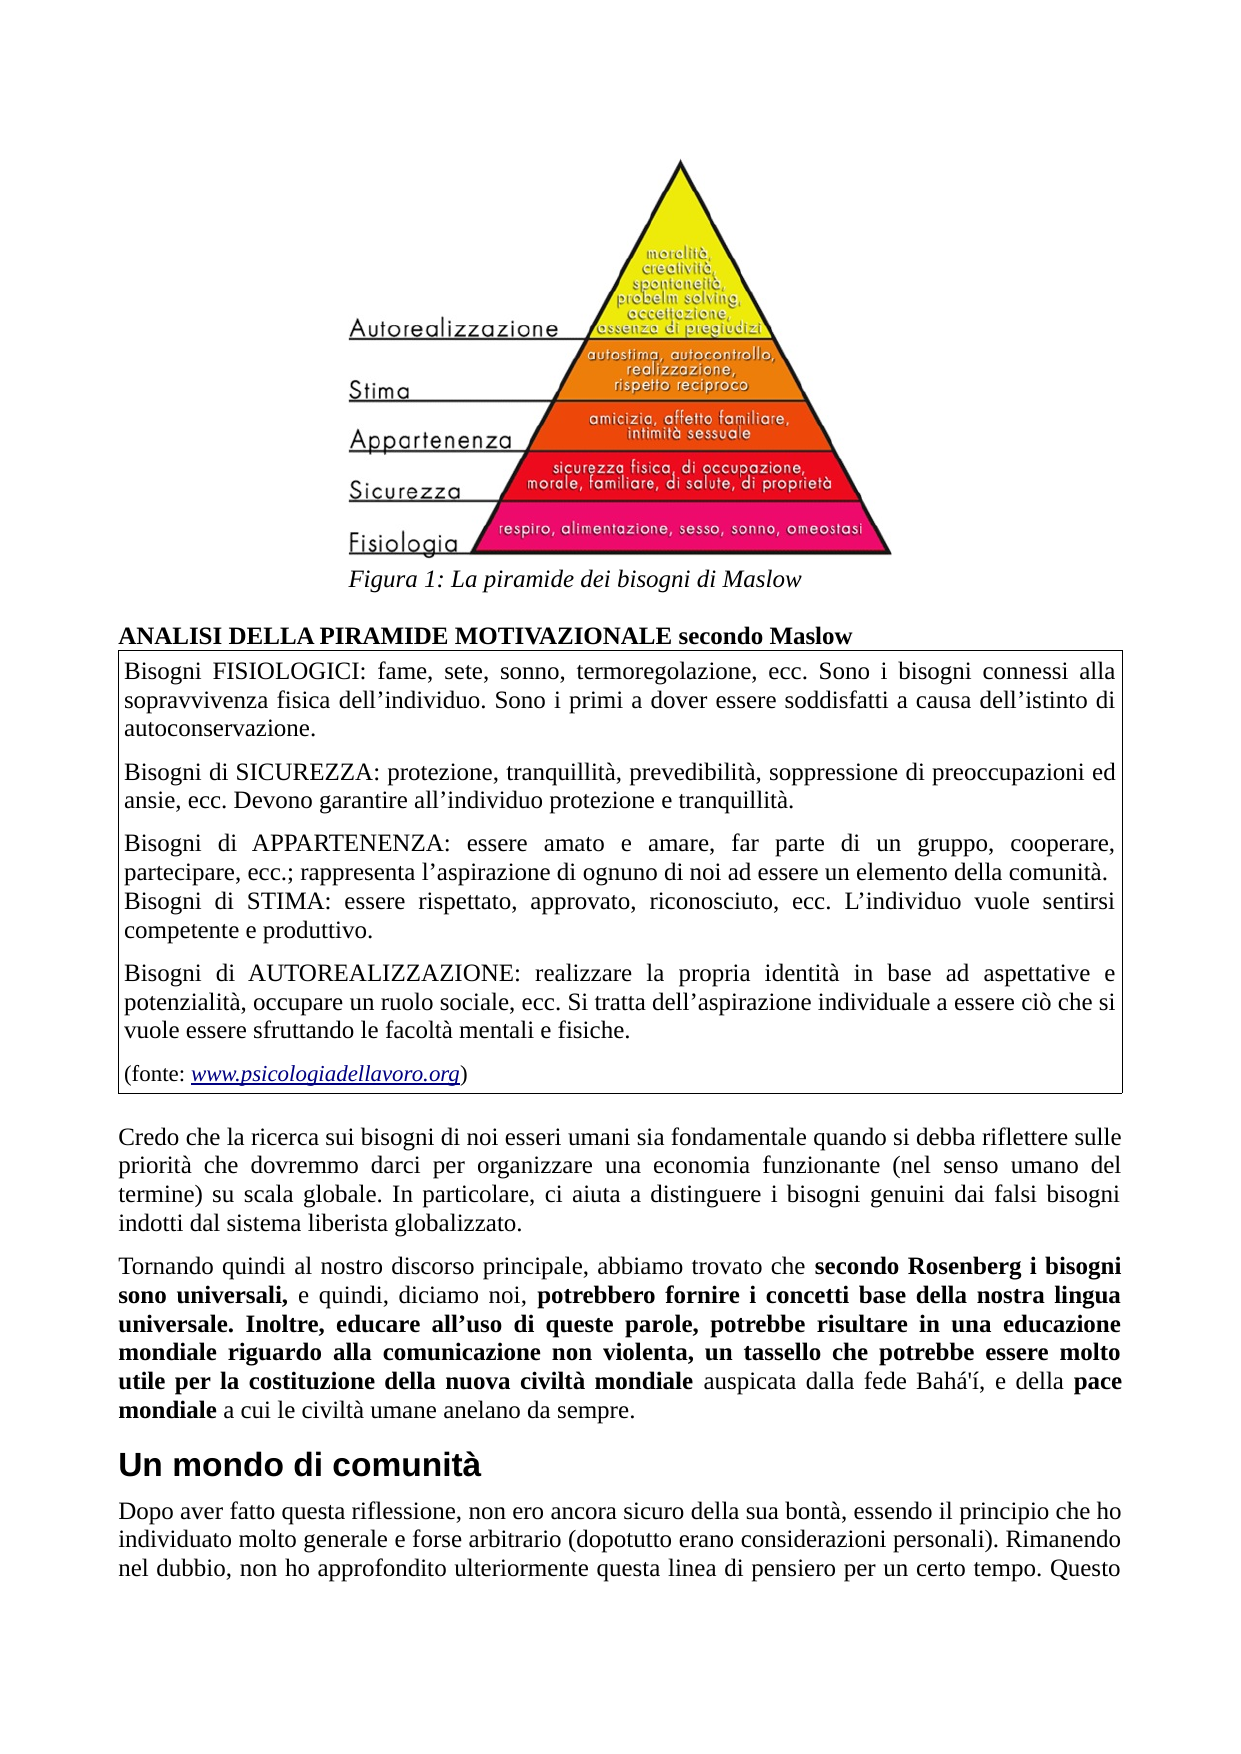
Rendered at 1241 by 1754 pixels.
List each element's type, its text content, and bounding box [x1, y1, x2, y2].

text Tornando quindi al nostro discorso principale, abbiamo trovato che secondo Rosenberg i bisogni sono universali, e quindi, diciamo noi, potrebbero fornire i concetti base della nostra lingua universale. Inoltre, educare all’uso di queste parole, potrebbe risultare in una educazione mondiale riguardo alla comunicazione non violenta, un tassello che potrebbe essere molto utile per la costituzione della nuova civiltà mondiale auspicata dalla fede Bahá'í, e della pace mondiale a cui le civiltà umane anelano da sempre. [118, 1251, 1122, 1424]
text Figura 1: La piramide dei bisogni di Maslow [348, 559, 892, 593]
picture [348, 158, 892, 559]
text ANALISI DELLA PIRAMIDE MOTIVAZIONALE secondo Maslow [118, 621, 1122, 650]
subtitle Un mondo di comunità [118, 1444, 1122, 1483]
text Credo che la ricerca sui bisogni di noi esseri umani sia fondamentale quando si debba riflettere sulle priorità che dovremmo darci per organizzare una economia funzionante (nel senso umano del termine) su scala globale. In particolare, ci aiuta a distinguere i bisogni genuini dai falsi bisogni indotti dal sistema liberista globalizzato. [118, 1122, 1122, 1237]
table_header Bisogni FISIOLOGICI: fame, sete, sonno, termoregolazione, ecc. Sono i bisogni connessi alla sopravvivenza fisica dell’individuo. Sono i primi a dover essere soddisfatti a causa dell’istinto di autoconservazione. Bisogni di SICUREZZA: protezione, tranquillità, prevedibilità, soppressione di preoccupazioni ed ansie, ecc. Devono garantire all’individuo protezione e tranquillità. Bisogni di APPARTENENZA: essere amato e amare, far parte di un gruppo, cooperare, partecipare, ecc.; rappresenta l’aspirazione di ognuno di noi ad essere un elemento della comunità. Bisogni di STIMA: essere rispettato, approvato, riconosciuto, ecc. L’individuo vuole sentirsi competente e produttivo. Bisogni di AUTOREALIZZAZIONE: realizzare la propria identità in base ad aspettative e potenzialità, occupare un ruolo sociale, ecc. Si tratta dell’aspirazione individuale a essere ciò che si vuole essere sfruttando le facoltà mentali e fisiche. (fonte: www.psicologiadellavoro.org) [119, 651, 1122, 1093]
text Dopo aver fatto questa riflessione, non ero ancora sicuro della sua bontà, essendo il principio che ho individuato molto generale e forse arbitrario (dopotutto erano considerazioni personali). Rimanendo nel dubbio, non ho approfondito ulteriormente questa linea di pensiero per un certo tempo. Questo [118, 1496, 1122, 1582]
